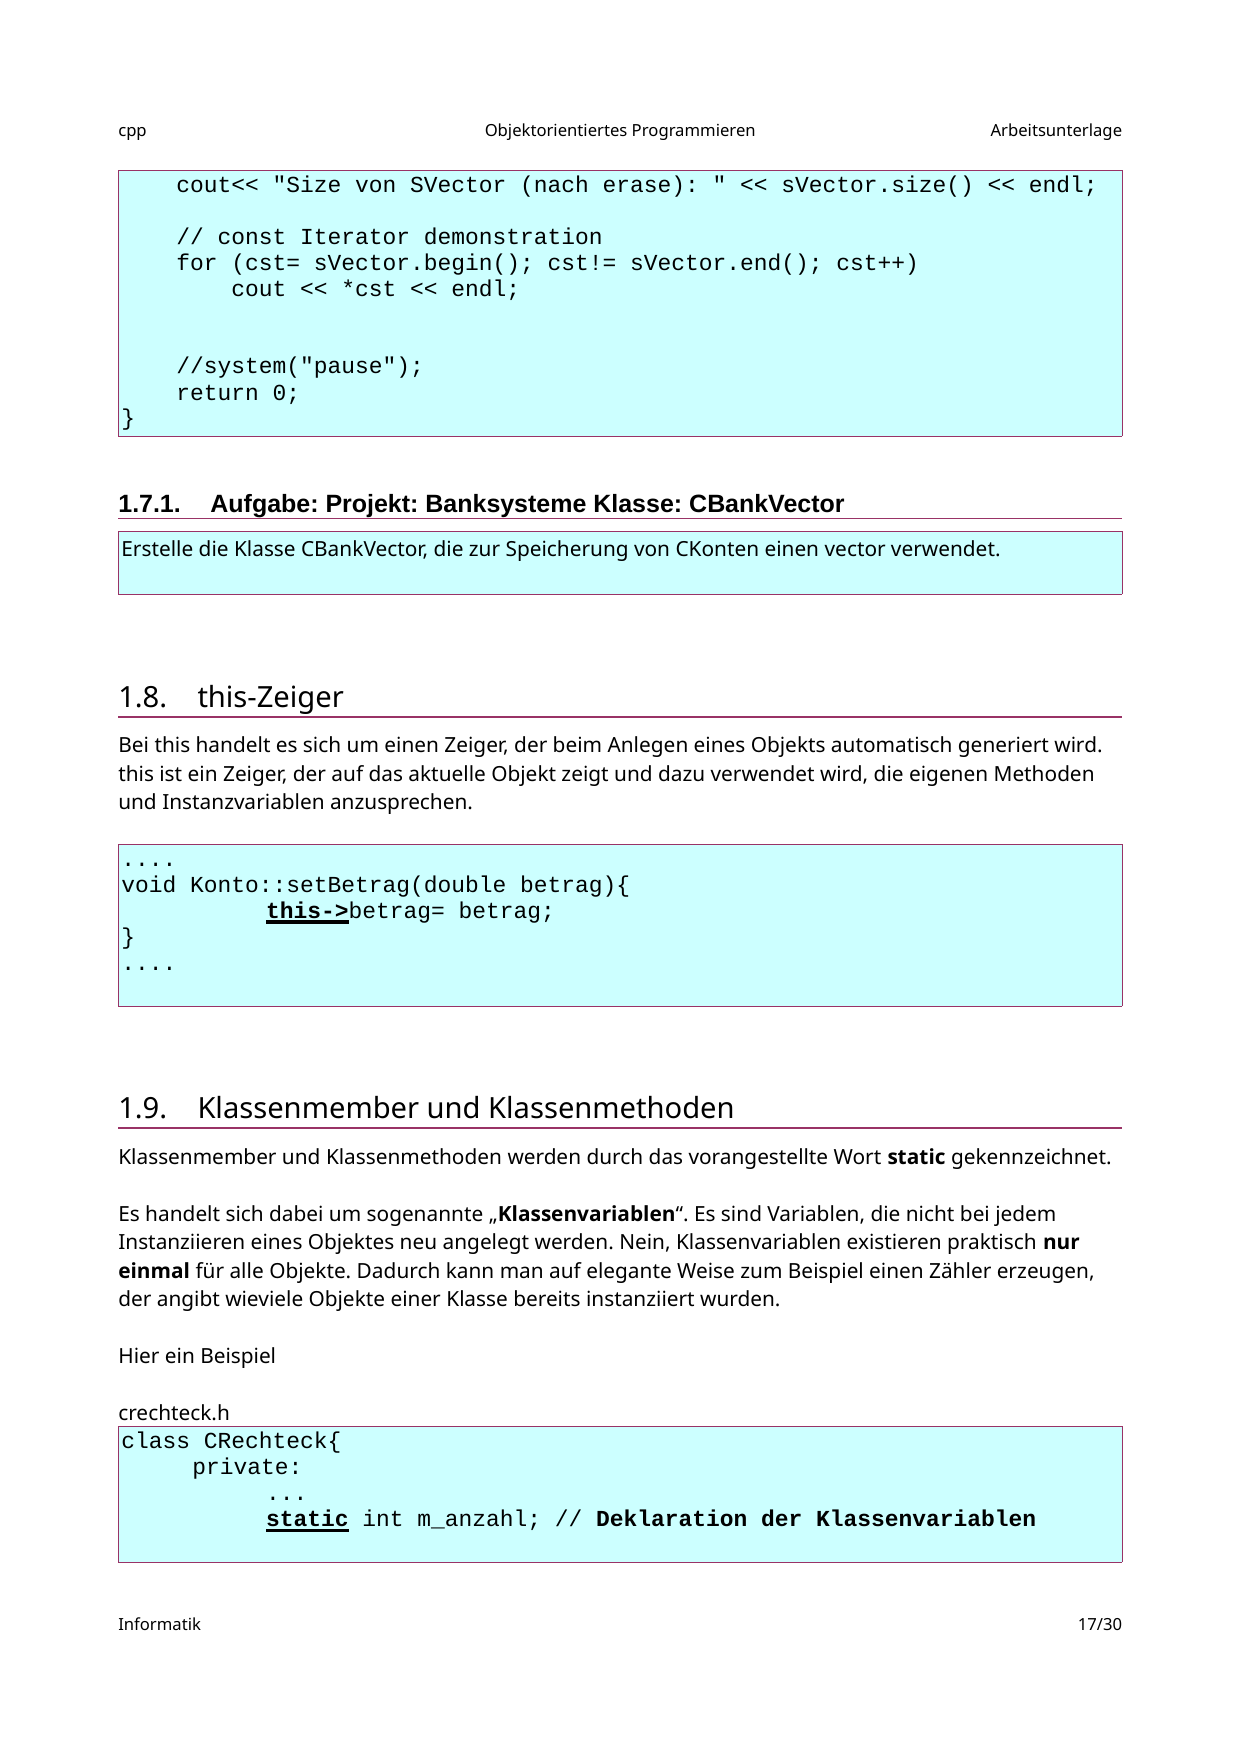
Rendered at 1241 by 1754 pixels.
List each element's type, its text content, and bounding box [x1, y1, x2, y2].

text .... [119, 948, 1122, 974]
text class CRechteck{ [119, 1427, 1122, 1452]
text } [119, 922, 1122, 948]
text cout<< "Size von SVector (nach erase): " << sVector.size() << endl; [119, 171, 1122, 196]
text private: [119, 1452, 1122, 1478]
text static int m_anzahl; // Deklaration der Klassenvariablen [119, 1504, 1122, 1530]
text return 0; [119, 378, 1122, 404]
text Bei this handelt es sich um einen Zeiger, der beim Anlegen eines Objekts automatisch generiert wird. this ist ein Zeiger, der auf das aktuelle Objekt zeigt und dazu verwendet wird, die eigenen Methoden und Instanzvariablen anzusprechen. [118, 731, 1122, 816]
text Es handelt sich dabei um sogenannte „Klassenvariablen“. Es sind Variablen, die nicht bei jedem Instanziieren eines Objektes neu angelegt werden. Nein, Klassenvariablen existieren praktisch nur einmal für alle Objekte. Dadurch kann man auf elegante Weise zum Beispiel einen Zähler erzeugen, der angibt wieviele Objekte einer Klasse bereits instanziiert wurden. [118, 1199, 1122, 1313]
text ... [119, 1478, 1122, 1504]
subtitle Aufgabe: Projekt: Banksysteme Klasse: CBankVector [118, 489, 1122, 518]
text this->betrag= betrag; [119, 896, 1122, 922]
text Hier ein Beispiel [118, 1341, 1122, 1369]
text Erstelle die Klasse CBankVector, die zur Speicherung von CKonten einen vector verwendet. [119, 532, 1122, 560]
text // const Iterator demonstration [119, 222, 1122, 248]
text for (cst= sVector.begin(); cst!= sVector.end(); cst++) [119, 248, 1122, 274]
text void Konto::setBetrag(double betrag){ [119, 870, 1122, 896]
subtitle this-Zeiger [118, 676, 1122, 716]
text .... [119, 845, 1122, 870]
text Klassenmember und Klassenmethoden werden durch das vorangestellte Wort static gekennzeichnet. [118, 1142, 1122, 1171]
subtitle Klassenmember und Klassenmethoden [118, 1088, 1122, 1127]
text } [119, 404, 1122, 436]
text //system("pause"); [119, 352, 1122, 378]
text crechteck.h [118, 1398, 1122, 1426]
text cout << *cst << endl; [119, 274, 1122, 300]
